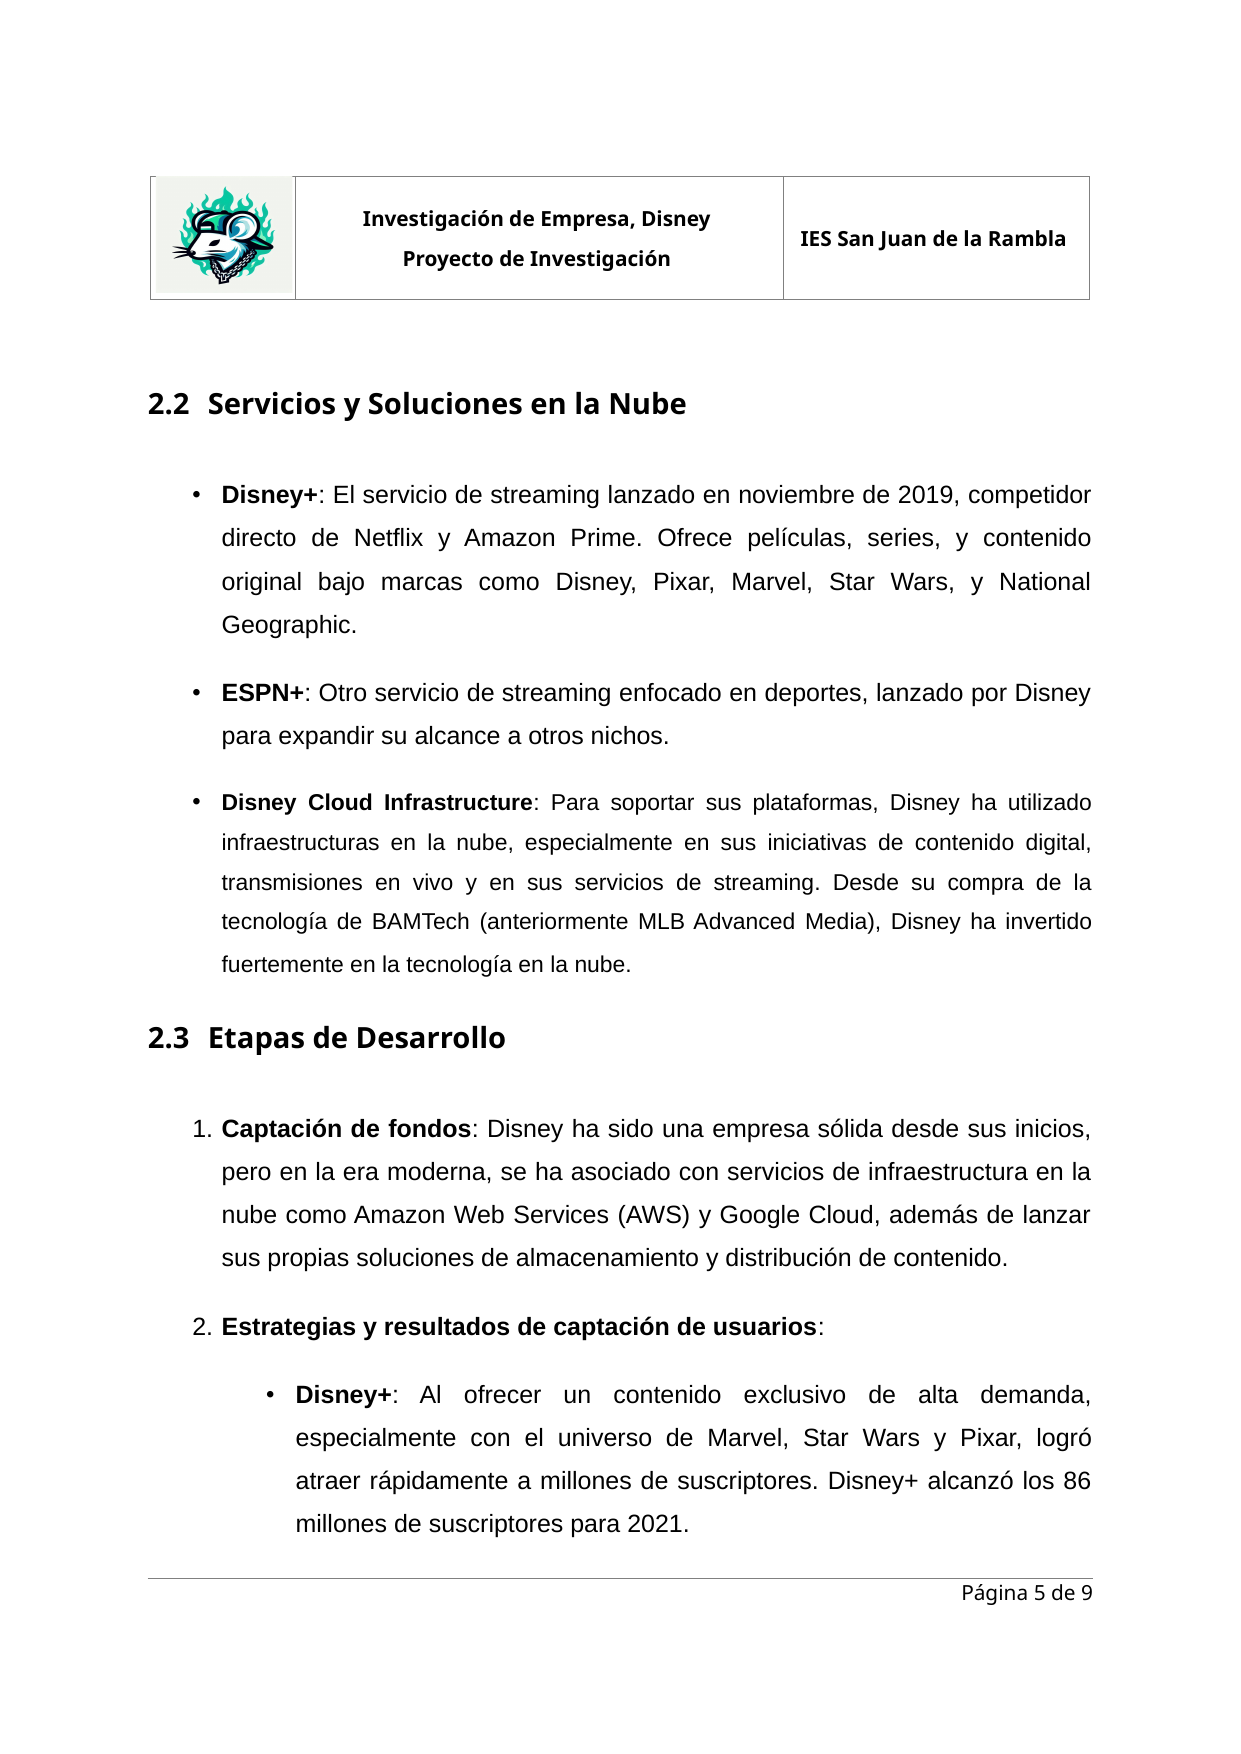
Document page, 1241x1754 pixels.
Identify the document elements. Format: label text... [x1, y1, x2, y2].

list ESPN+: Otro servicio de streaming enfocado en deportes, lanzado por Disney para expandir su alcance a otros nichos. [192, 678, 1093, 750]
list Estrategias y resultados de captación de usuarios: [192, 1311, 1093, 1340]
list Disney+: El servicio de streaming lanzado en noviembre de 2019, competidor directo de Netflix y Amazon Prime. Ofrece películas, series, y contenido original bajo marcas como Disney, Pixar, Marvel, Star Wars, y National Geographic. [192, 480, 1093, 638]
subtitle Servicios y Soluciones en la Nube [148, 383, 1093, 423]
picture [155, 176, 293, 293]
list Disney+: Al ofrecer un contenido exclusivo de alta demanda, especialmente con el universo de Marvel, Star Wars y Pixar, logró atraer rápidamente a millones de suscriptores. Disney+ alcanzó los 86 millones de suscriptores para 2021. [266, 1379, 1093, 1538]
list Captación de fondos: Disney ha sido una empresa sólida desde sus inicios, pero en la era moderna, se ha asociado con servicios de infraestructura en la nube como Amazon Web Services (AWS) y Google Cloud, además de lanzar sus propias soluciones de almacenamiento y distribución de contenido. [192, 1114, 1093, 1272]
subtitle Etapas de Desarrollo [148, 1017, 1093, 1057]
list Disney Cloud Infrastructure: Para soportar sus plataformas, Disney ha utilizado infraestructuras en la nube, especialmente en sus iniciativas de contenido digital, transmisiones en vivo y en sus servicios de streaming. Desde su compra de la tecnología de BAMTech (anteriormente MLB Advanced Media), Disney ha invertido fuertemente en la tecnología en la nube. [192, 789, 1093, 978]
